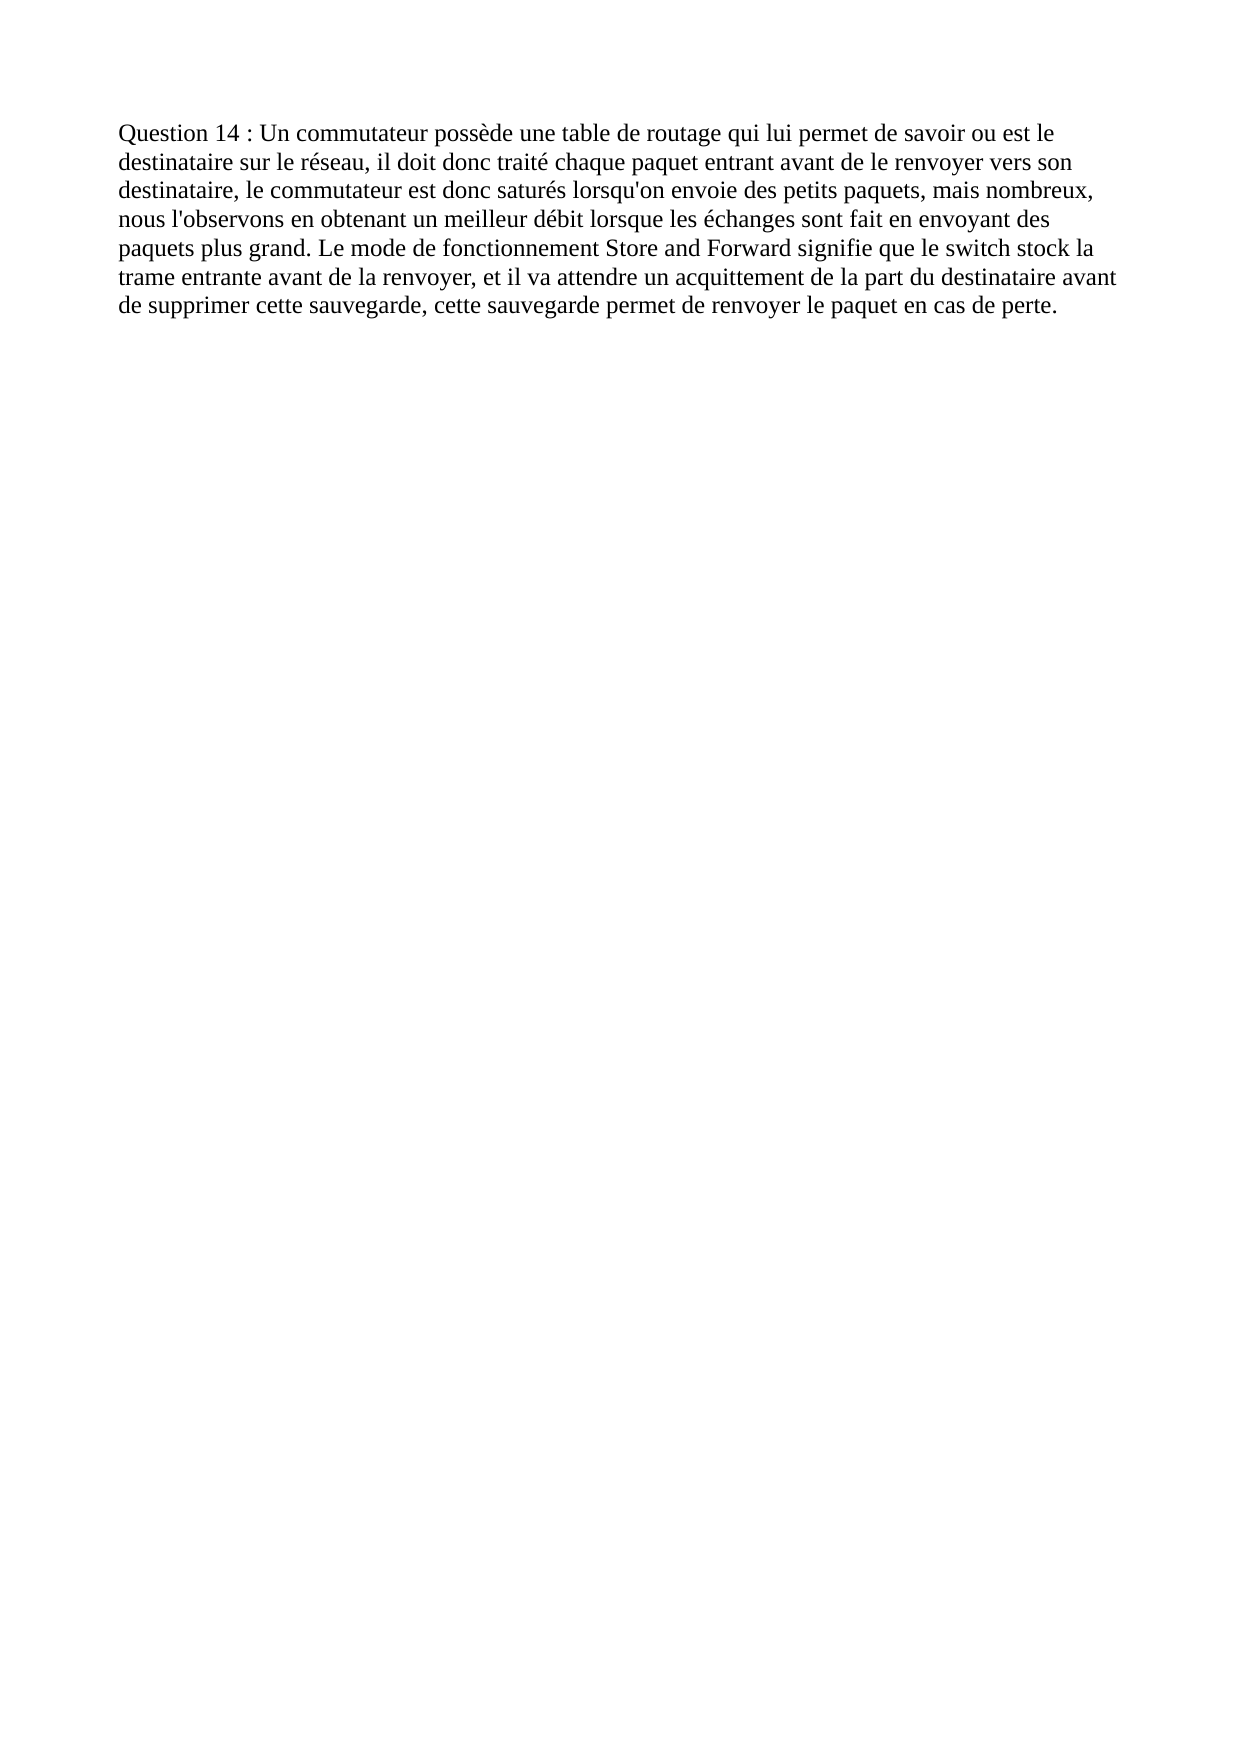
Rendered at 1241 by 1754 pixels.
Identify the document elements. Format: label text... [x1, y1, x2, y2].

text Question 14 : Un commutateur possède une table de routage qui lui permet de savoir ou est le destinataire sur le réseau, il doit donc traité chaque paquet entrant avant de le renvoyer vers son destinataire, le commutateur est donc saturés lorsqu'on envoie des petits paquets, mais nombreux, nous l'observons en obtenant un meilleur débit lorsque les échanges sont fait en envoyant des paquets plus grand. Le mode de fonctionnement Store and Forward signifie que le switch stock la trame entrante avant de la renvoyer, et il va attendre un acquittement de la part du destinataire avant de supprimer cette sauvegarde, cette sauvegarde permet de renvoyer le paquet en cas de perte. [118, 118, 1122, 319]
